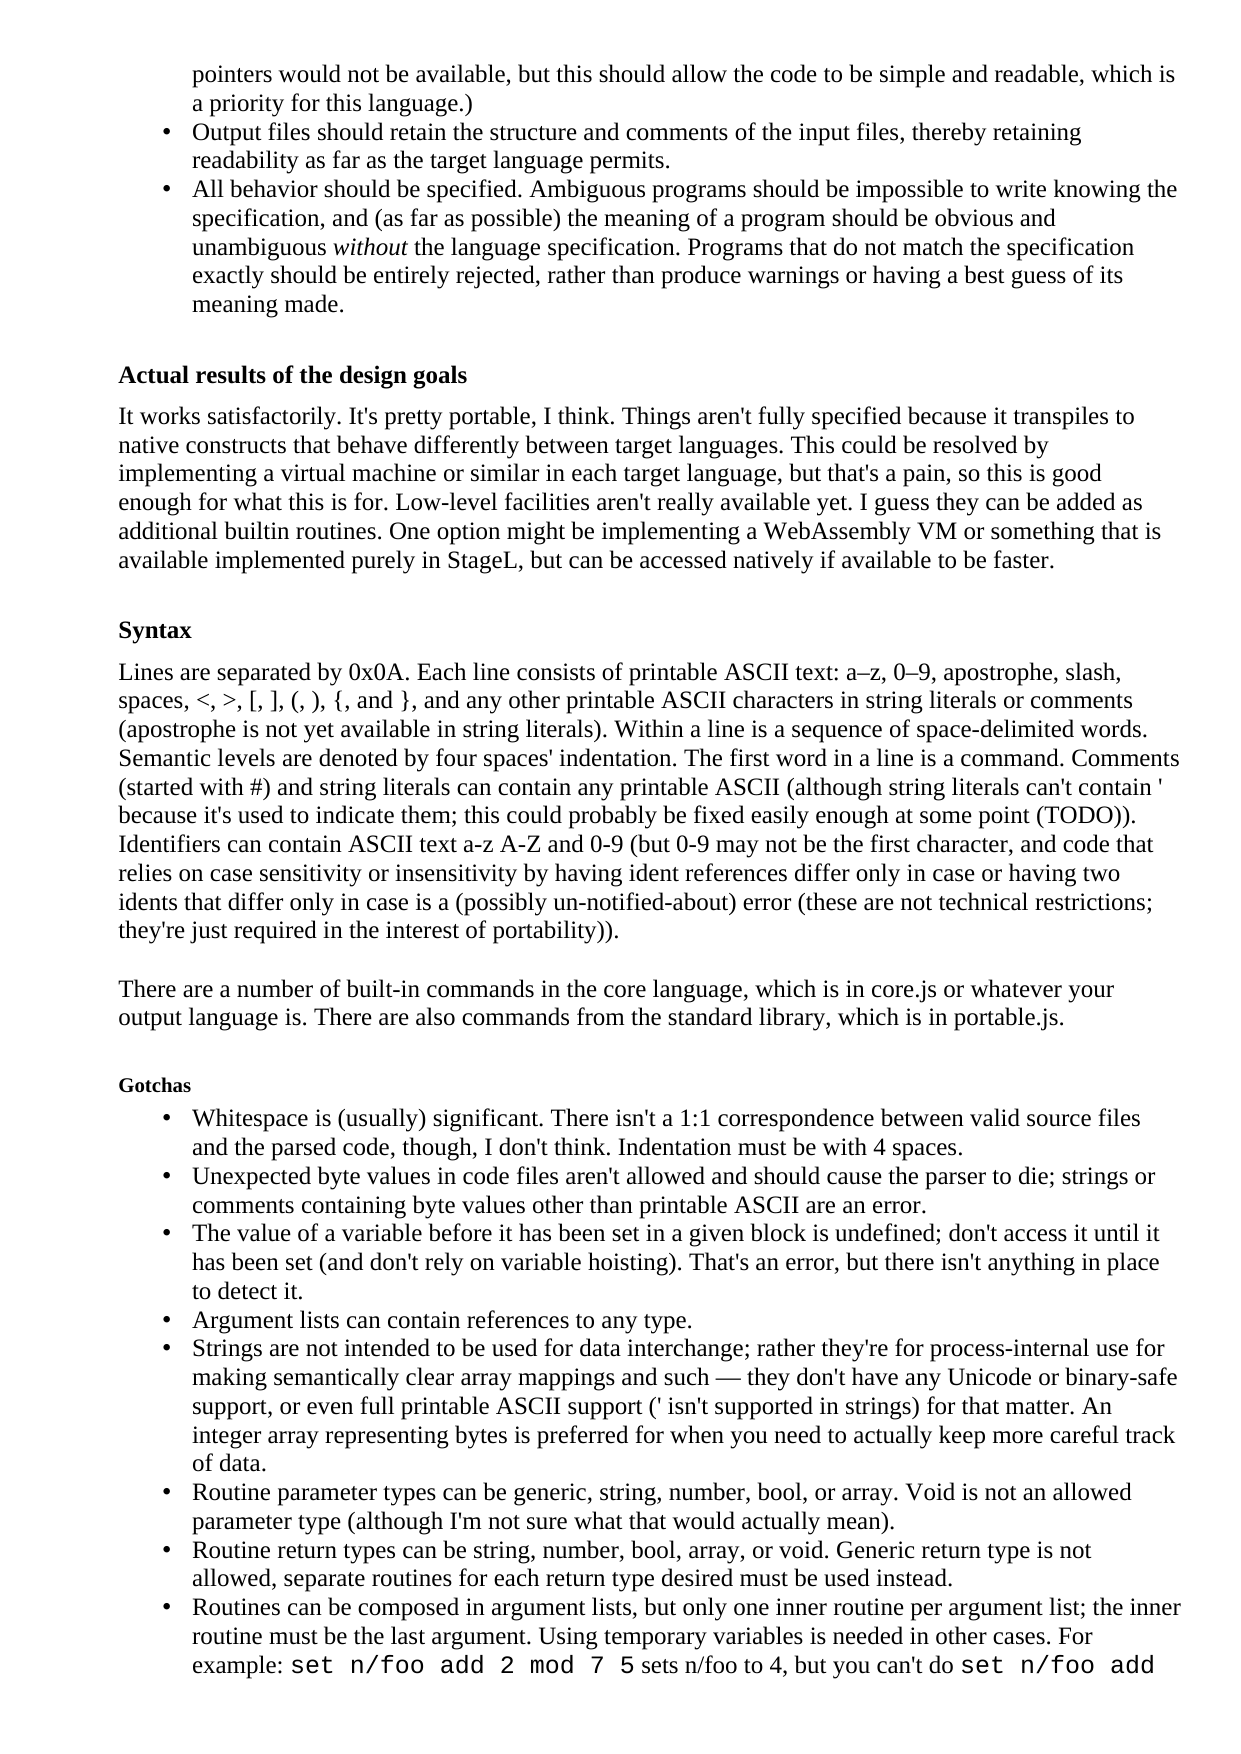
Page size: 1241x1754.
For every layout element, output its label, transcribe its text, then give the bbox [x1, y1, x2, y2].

text Lines are separated by 0x0A. Each line consists of printable ASCII text: a–z, 0–9, apostrophe, slash, spaces, <, >, [, ], (, ), {, and }, and any other printable ASCII characters in string literals or comments (apostrophe is not yet available in string literals). Within a line is a sequence of space-delimited words. Semantic levels are denoted by four spaces' indentation. The first word in a line is a command. Comments (started with #) and string literals can contain any printable ASCII (although string literals can't contain ' because it's used to indicate them; this could probably be fixed easily enough at some point (TODO)). Identifiers can contain ASCII text a-z A-Z and 0-9 (but 0-9 may not be the first character, and code that relies on case sensitivity or insensitivity by having ident references differ only in case or having two idents that differ only in case is a (possibly un-notified-about) error (these are not technical restrictions; they're just required in the interest of portability)). [118, 657, 1181, 944]
subtitle Actual results of the design goals [118, 360, 1181, 388]
list The value of a variable before it has been set in a given block is undefined; don't access it until it has been set (and don't rely on variable hoisting). That's an error, but there isn't anything in place to detect it. [162, 1218, 1181, 1305]
list All behavior should be specified. Ambiguous programs should be impossible to write knowing the specification, and (as far as possible) the meaning of a program should be obvious and unambiguous without the language specification. Programs that do not match the specification exactly should be entirely rejected, rather than produce warnings or having a best guess of its meaning made. [162, 174, 1181, 318]
list Unexpected byte values in code files aren't allowed and should cause the parser to die; strings or comments containing byte values other than printable ASCII are an error. [162, 1161, 1181, 1218]
text It works satisfactorily. It's pretty portable, I think. Things aren't fully specified because it transpiles to native constructs that behave differently between target languages. This could be resolved by implementing a virtual machine or similar in each target language, but that's a pain, so this is good enough for what this is for. Low-level facilities aren't really available yet. I guess they can be added as additional builtin routines. One option might be implementing a WebAssembly VM or something that is available implemented purely in StageL, but can be accessed natively if available to be faster. [118, 401, 1181, 573]
list Strings are not intended to be used for data interchange; rather they're for process-internal use for making semantically clear array mappings and such — they don't have any Unicode or binary-safe support, or even full printable ASCII support (' isn't supported in strings) for that matter. An integer array representing bytes is preferred for when you need to actually keep more careful track of data. [162, 1333, 1181, 1477]
text There are a number of built-in commands in the core language, which is in core.js or whatever your output language is. There are also commands from the standard library, which is in portable.js. [118, 974, 1181, 1031]
list pointers would not be available, but this should allow the code to be simple and readable, which is a priority for this language.) [162, 59, 1181, 117]
list Whitespace is (usually) significant. There isn't a 1:1 correspondence between valid source files and the parsed code, though, I don't think. Indentation must be with 4 spaces. [162, 1103, 1181, 1161]
list Routines can be composed in argument lists, but only one inner routine per argument list; the inner routine must be the last argument. Using temporary variables is needed in other cases. For example: set n/foo add 2 mod 7 5 sets n/foo to 4, but you can't do set n/foo add [162, 1592, 1181, 1681]
subtitle Gotchas [118, 1073, 1181, 1097]
list Routine return types can be string, number, bool, array, or void. Generic return type is not allowed, separate routines for each return type desired must be used instead. [162, 1535, 1181, 1592]
list Argument lists can contain references to any type. [162, 1305, 1181, 1333]
list Routine parameter types can be generic, string, number, bool, or array. Void is not an allowed parameter type (although I'm not sure what that would actually mean). [162, 1477, 1181, 1535]
list Output files should retain the structure and comments of the input files, thereby retaining readability as far as the target language permits. [162, 117, 1181, 174]
subtitle Syntax [118, 616, 1181, 644]
